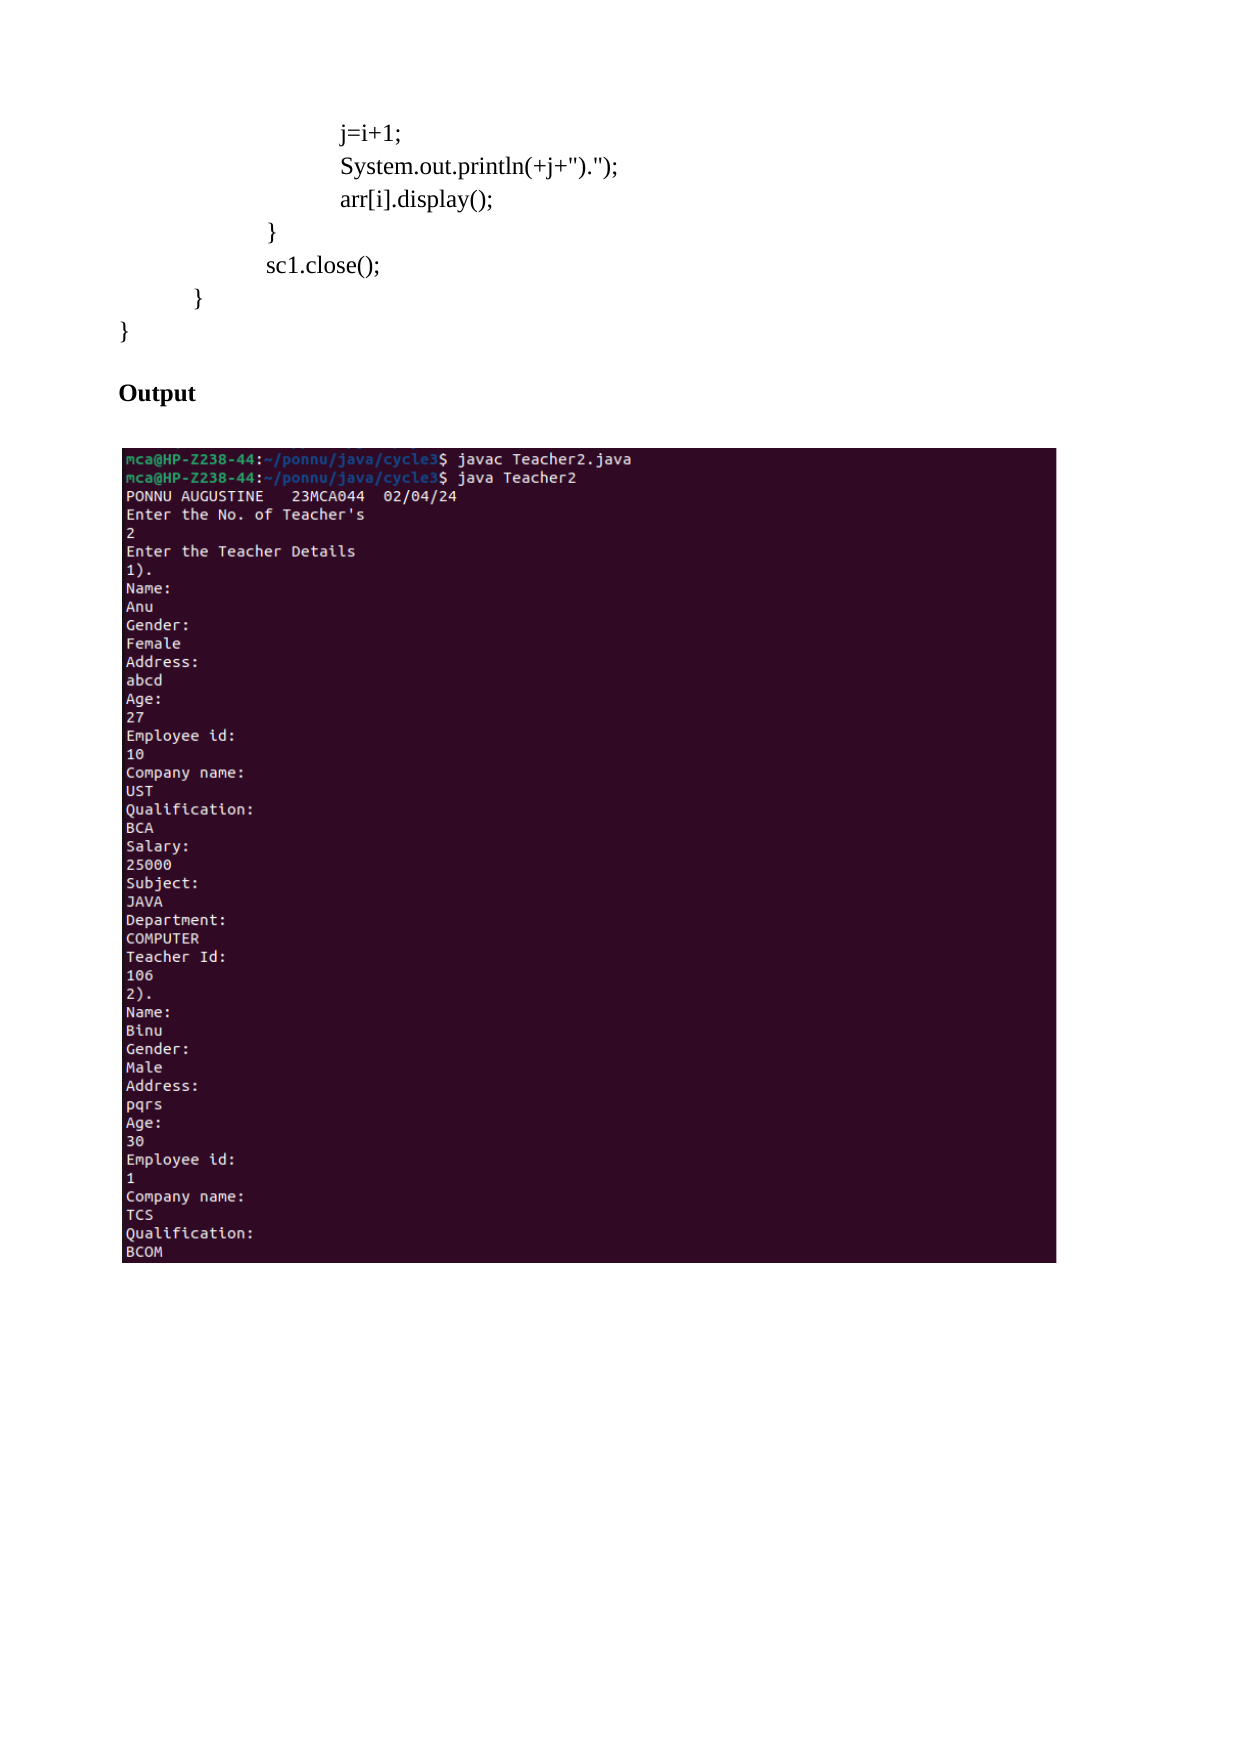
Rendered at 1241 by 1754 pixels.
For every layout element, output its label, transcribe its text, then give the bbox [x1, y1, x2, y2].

text } [118, 283, 1122, 312]
text Output [118, 378, 1122, 407]
text sc1.close(); [118, 250, 1122, 279]
text arr[i].display(); [118, 184, 1122, 213]
text } [118, 316, 1122, 345]
picture [122, 448, 1057, 1263]
text System.out.println(+j+")."); [118, 151, 1122, 180]
text } [118, 217, 1122, 246]
text j=i+1; [118, 118, 1122, 147]
